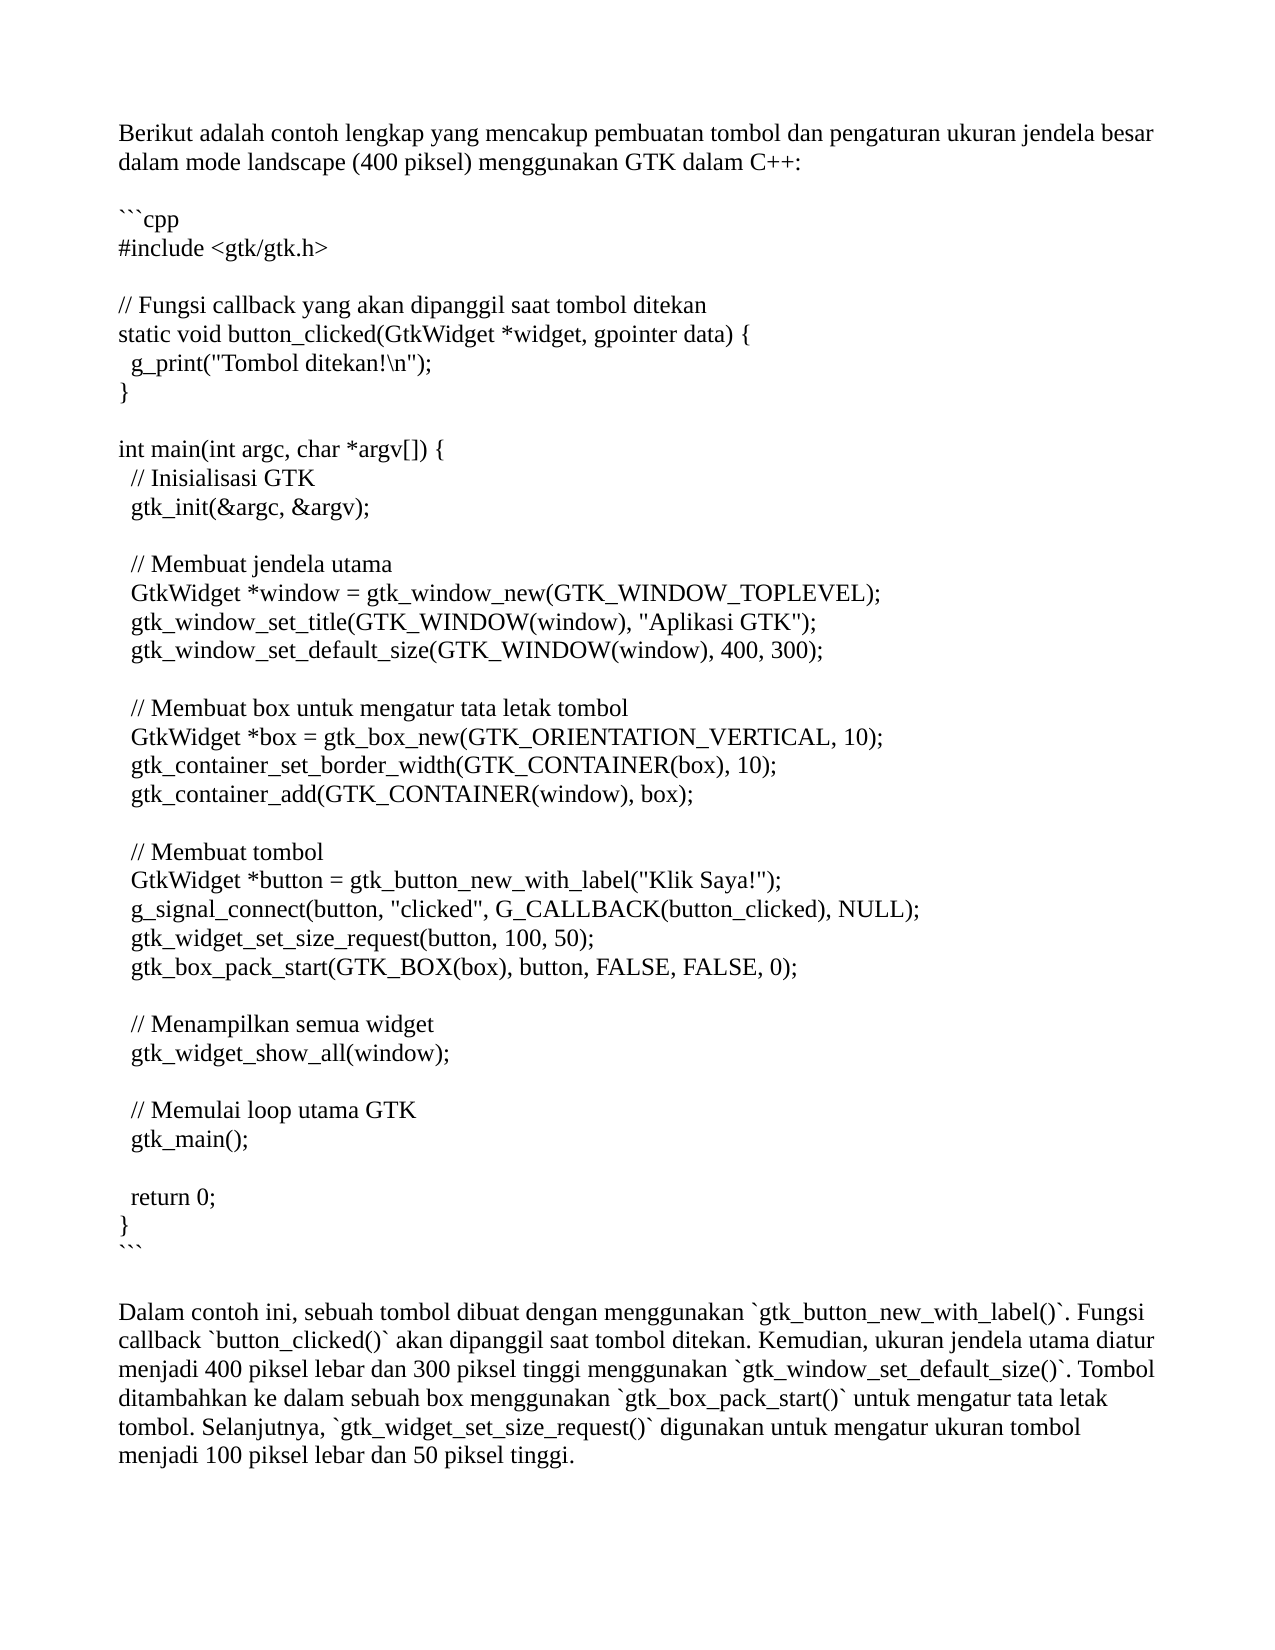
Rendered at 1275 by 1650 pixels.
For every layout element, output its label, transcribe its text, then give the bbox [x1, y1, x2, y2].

text static void button_clicked(GtkWidget *widget, gpointer data) { [118, 319, 1157, 348]
text } [118, 1211, 1157, 1239]
text g_signal_connect(button, "clicked", G_CALLBACK(button_clicked), NULL); [118, 894, 1157, 923]
text // Inisialisasi GTK [118, 463, 1157, 492]
text gtk_main(); [118, 1124, 1157, 1153]
text ``` [118, 1239, 1157, 1268]
text GtkWidget *button = gtk_button_new_with_label("Klik Saya!"); [118, 866, 1157, 894]
text Berikut adalah contoh lengkap yang mencakup pembuatan tombol dan pengaturan ukuran jendela besar dalam mode landscape (400 piksel) menggunakan GTK dalam C++: [118, 118, 1157, 176]
text GtkWidget *box = gtk_box_new(GTK_ORIENTATION_VERTICAL, 10); [118, 722, 1157, 751]
text gtk_widget_set_size_request(button, 100, 50); [118, 923, 1157, 952]
text GtkWidget *window = gtk_window_new(GTK_WINDOW_TOPLEVEL); [118, 578, 1157, 607]
text ```cpp [118, 204, 1157, 233]
text Dalam contoh ini, sebuah tombol dibuat dengan menggunakan `gtk_button_new_with_label()`. Fungsi callback `button_clicked()` akan dipanggil saat tombol ditekan. Kemudian, ukuran jendela utama diatur menjadi 400 piksel lebar dan 300 piksel tinggi menggunakan `gtk_window_set_default_size()`. Tombol ditambahkan ke dalam sebuah box menggunakan `gtk_box_pack_start()` untuk mengatur tata letak tombol. Selanjutnya, `gtk_widget_set_size_request()` digunakan untuk mengatur ukuran tombol menjadi 100 piksel lebar dan 50 piksel tinggi. [118, 1297, 1157, 1469]
text gtk_window_set_title(GTK_WINDOW(window), "Aplikasi GTK"); [118, 607, 1157, 636]
text gtk_window_set_default_size(GTK_WINDOW(window), 400, 300); [118, 636, 1157, 664]
text int main(int argc, char *argv[]) { [118, 434, 1157, 463]
text } [118, 377, 1157, 406]
text g_print("Tombol ditekan!\n"); [118, 348, 1157, 377]
text gtk_container_set_border_width(GTK_CONTAINER(box), 10); [118, 751, 1157, 779]
text #include <gtk/gtk.h> [118, 233, 1157, 262]
text // Membuat jendela utama [118, 549, 1157, 578]
text gtk_init(&argc, &argv); [118, 492, 1157, 521]
text // Menampilkan semua widget [118, 1009, 1157, 1038]
text // Membuat tombol [118, 837, 1157, 866]
text return 0; [118, 1182, 1157, 1211]
text gtk_box_pack_start(GTK_BOX(box), button, FALSE, FALSE, 0); [118, 952, 1157, 981]
text gtk_widget_show_all(window); [118, 1038, 1157, 1067]
text // Fungsi callback yang akan dipanggil saat tombol ditekan [118, 291, 1157, 319]
text // Membuat box untuk mengatur tata letak tombol [118, 693, 1157, 722]
text // Memulai loop utama GTK [118, 1096, 1157, 1124]
text gtk_container_add(GTK_CONTAINER(window), box); [118, 779, 1157, 808]
